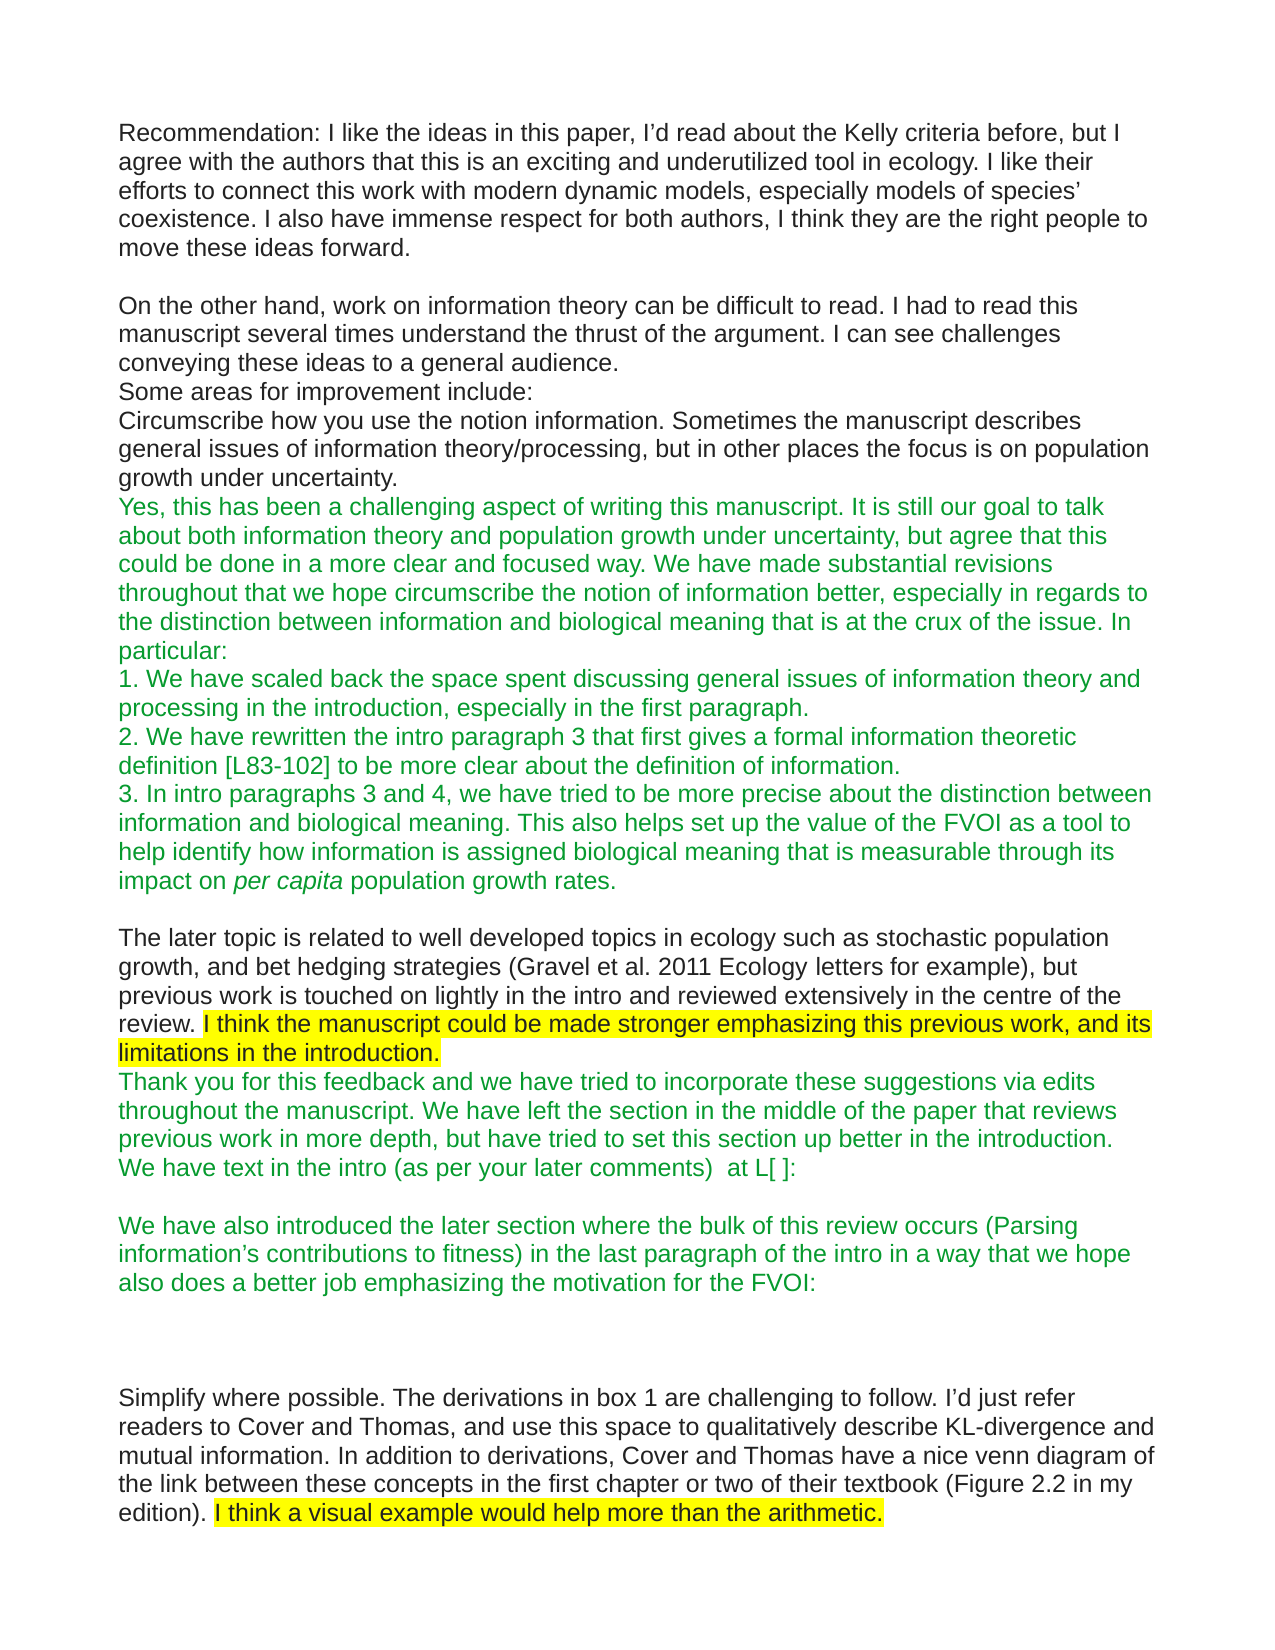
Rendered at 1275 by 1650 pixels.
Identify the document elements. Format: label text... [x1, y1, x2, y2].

text Thank you for this feedback and we have tried to incorporate these suggestions via edits throughout the manuscript. We have left the section in the middle of the paper that reviews previous work in more depth, but have tried to set this section up better in the introduction. We have text in the intro (as per your later comments) at L[ ]: [118, 1067, 1157, 1182]
text The later topic is related to well developed topics in ecology such as stochastic population growth, and bet hedging strategies (Gravel et al. 2011 Ecology letters for example), but previous work is touched on lightly in the intro and reviewed extensively in the centre of the review. I think the manuscript could be made stronger emphasizing this previous work, and its limitations in the introduction. [118, 923, 1157, 1067]
text 2. We have rewritten the intro paragraph 3 that first gives a formal information theoretic definition [L83-102] to be more clear about the definition of information. [118, 722, 1157, 779]
text Simplify where possible. The derivations in box 1 are challenging to follow. I’d just refer readers to Cover and Thomas, and use this space to qualitatively describe KL-divergence and mutual information. In addition to derivations, Cover and Thomas have a nice venn diagram of the link between these concepts in the first chapter or two of their textbook (Figure 2.2 in my edition). I think a visual example would help more than the arithmetic. [118, 1354, 1157, 1527]
text On the other hand, work on information theory can be difficult to read. I had to read this manuscript several times understand the thrust of the argument. I can see challenges conveying these ideas to a general audience. Some areas for improvement include: Circumscribe how you use the notion information. Sometimes the manuscript describes general issues of information theory/processing, but in other places the focus is on population growth under uncertainty. [118, 291, 1157, 492]
text 3. In intro paragraphs 3 and 4, we have tried to be more precise about the distinction between information and biological meaning. This also helps set up the value of the FVOI as a tool to help identify how information is assigned biological meaning that is measurable through its impact on per capita population growth rates. [118, 779, 1157, 894]
text Yes, this has been a challenging aspect of writing this manuscript. It is still our goal to talk about both information theory and population growth under uncertainty, but agree that this could be done in a more clear and focused way. We have made substantial revisions throughout that we hope circumscribe the notion of information better, especially in regards to the distinction between information and biological meaning that is at the crux of the issue. In particular: [118, 492, 1157, 664]
text Recommendation: I like the ideas in this paper, I’d read about the Kelly criteria before, but I agree with the authors that this is an exciting and underutilized tool in ecology. I like their efforts to connect this work with modern dynamic models, especially models of species’ coexistence. I also have immense respect for both authors, I think they are the right people to move these ideas forward. [118, 118, 1157, 262]
text 1. We have scaled back the space spent discussing general issues of information theory and processing in the introduction, especially in the first paragraph. [118, 664, 1157, 722]
text We have also introduced the later section where the bulk of this review occurs (Parsing information’s contributions to fitness) in the last paragraph of the intro in a way that we hope also does a better job emphasizing the motivation for the FVOI: [118, 1211, 1157, 1297]
